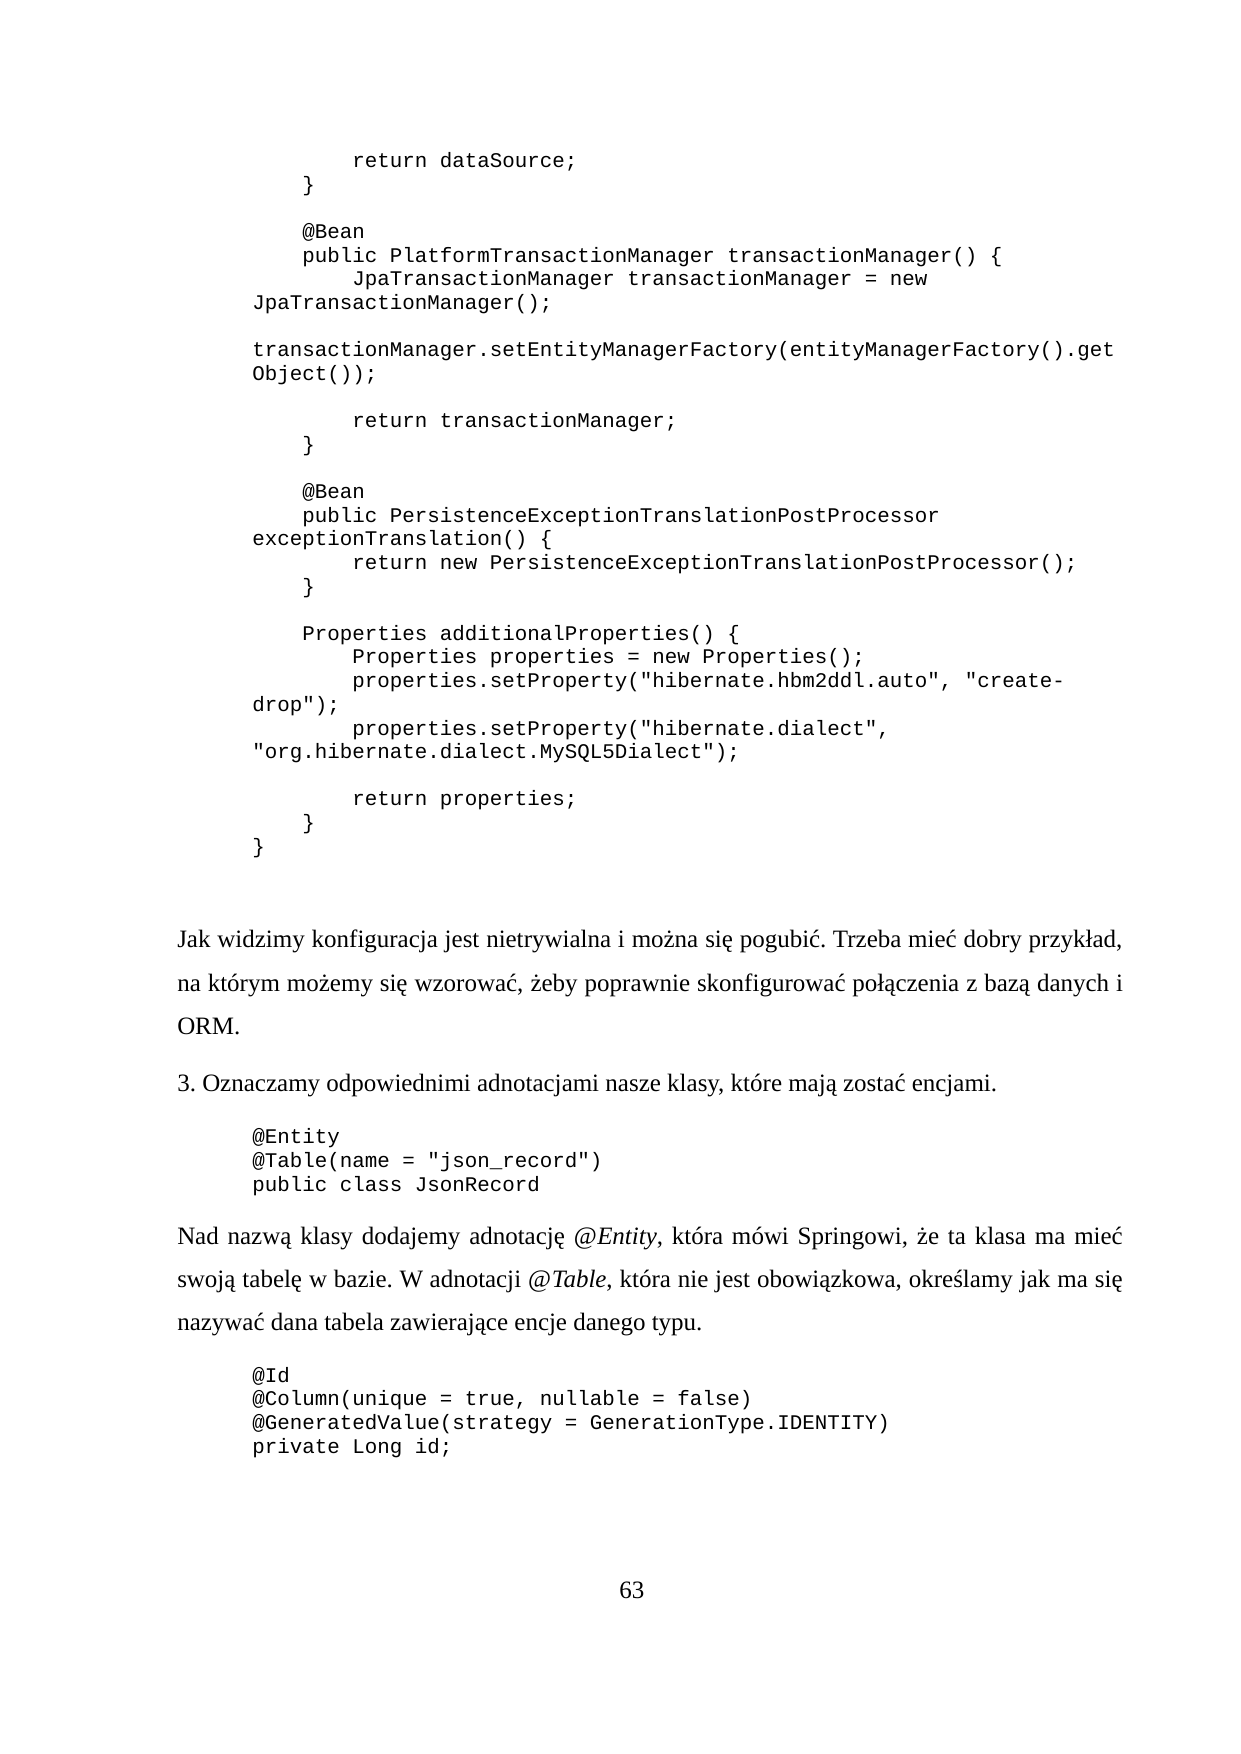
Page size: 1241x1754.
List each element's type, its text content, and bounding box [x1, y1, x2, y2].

text } [252, 576, 1123, 599]
text public class JsonRecord [252, 1173, 1123, 1197]
text @Column(unique = true, nullable = false) [252, 1388, 1123, 1412]
text 3. Oznaczamy odpowiednimi adnotacjami nasze klasy, które mają zostać encjami. [177, 1068, 1123, 1097]
text } [252, 174, 1123, 197]
text @Bean [252, 481, 1123, 505]
text @Bean [252, 221, 1123, 244]
text properties.setProperty("hibernate.dialect", "org.hibernate.dialect.MySQL5Dialect"); [252, 717, 1123, 765]
text @Table(name = "json_record") [252, 1150, 1123, 1173]
text @Id [252, 1365, 1123, 1388]
text @Entity [252, 1126, 1123, 1150]
text } [252, 836, 1123, 859]
text Properties properties = new Properties(); [252, 647, 1123, 670]
text transactionManager.setEntityManagerFactory(entityManagerFactory().getObject()); [252, 316, 1123, 386]
text properties.setProperty("hibernate.hbm2ddl.auto", "create-drop"); [252, 670, 1123, 717]
text Nad nazwą klasy dodajemy adnotację @Entity, która mówi Springowi, że ta klasa ma mieć swoją tabelę w bazie. W adnotacji @Table, która nie jest obowiązkowa, określamy jak ma się nazywać dana tabela zawierające encje danego typu. [177, 1221, 1123, 1336]
text } [252, 434, 1123, 457]
text return properties; [252, 788, 1123, 812]
text Jak widzimy konfiguracja jest nietrywialna i można się pogubić. Trzeba mieć dobry przykład, na którym możemy się wzorować, żeby poprawnie skonfigurować połączenia z bazą danych i ORM. [177, 924, 1123, 1039]
text return dataSource; [252, 150, 1123, 174]
text } [252, 812, 1123, 836]
text return transactionManager; [252, 410, 1123, 434]
text @GeneratedValue(strategy = GenerationType.IDENTITY) [252, 1412, 1123, 1436]
text public PersistenceExceptionTranslationPostProcessor exceptionTranslation() { [252, 505, 1123, 552]
text Properties additionalProperties() { [252, 623, 1123, 647]
text public PlatformTransactionManager transactionManager() { [252, 244, 1123, 268]
text JpaTransactionManager transactionManager = new JpaTransactionManager(); [252, 268, 1123, 316]
text return new PersistenceExceptionTranslationPostProcessor(); [252, 552, 1123, 576]
text private Long id; [252, 1436, 1123, 1459]
